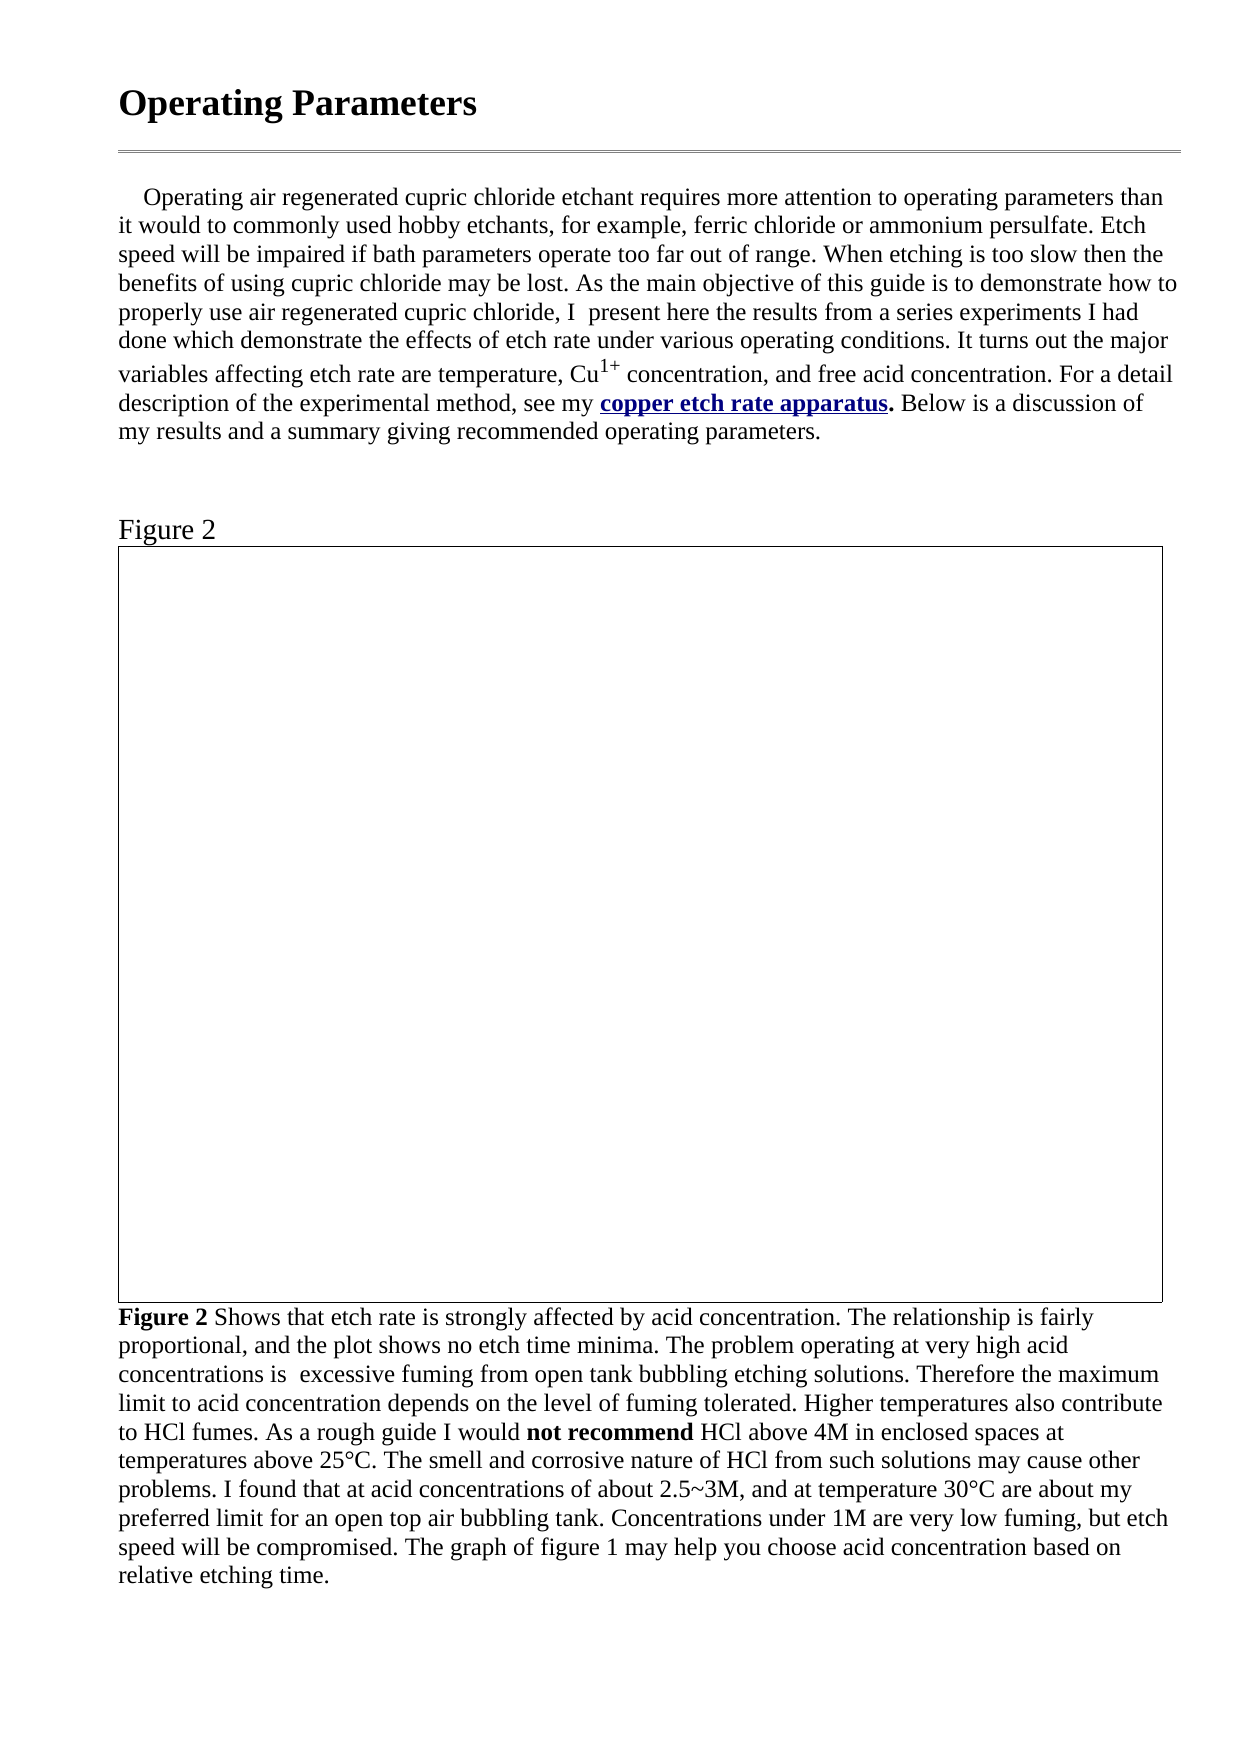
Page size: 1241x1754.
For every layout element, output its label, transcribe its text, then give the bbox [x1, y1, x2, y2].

subtitle Operating Parameters [118, 80, 1181, 123]
text Operating air regenerated cupric chloride etchant requires more attention to operating parameters than it would to commonly used hobby etchants, for example, ferric chloride or ammonium persulfate. Etch speed will be impaired if bath parameters operate too far out of range. When etching is too slow then the benefits of using cupric chloride may be lost. As the main objective of this guide is to demonstrate how to properly use air regenerated cupric chloride, I present here the results from a series experiments I had done which demonstrate the effects of etch rate under various operating conditions. It turns out the major variables affecting etch rate are temperature, Cu1+ concentration, and free acid concentration. For a detail description of the experimental method, see my copper etch rate apparatus. Below is a discussion of my results and a summary giving recommended operating parameters. Figure 2 Figure 2 Shows that etch rate is strongly affected by acid concentration. The relationship is fairly proportional, and the plot shows no etch time minima. The problem operating at very high acid concentrations is excessive fuming from open tank bubbling etching solutions. Therefore the maximum limit to acid concentration depends on the level of fuming tolerated. Higher temperatures also contribute to HCl fumes. As a rough guide I would not recommend HCl above 4M in enclosed spaces at temperatures above 25°C. The smell and corrosive nature of HCl from such solutions may cause other problems. I found that at acid concentrations of about 2.5~3M, and at temperature 30°C are about my preferred limit for an open top air bubbling tank. Concentrations under 1M are very low fuming, but etch speed will be compromised. The graph of figure 1 may help you choose acid concentration based on relative etching time. [118, 182, 1181, 1676]
